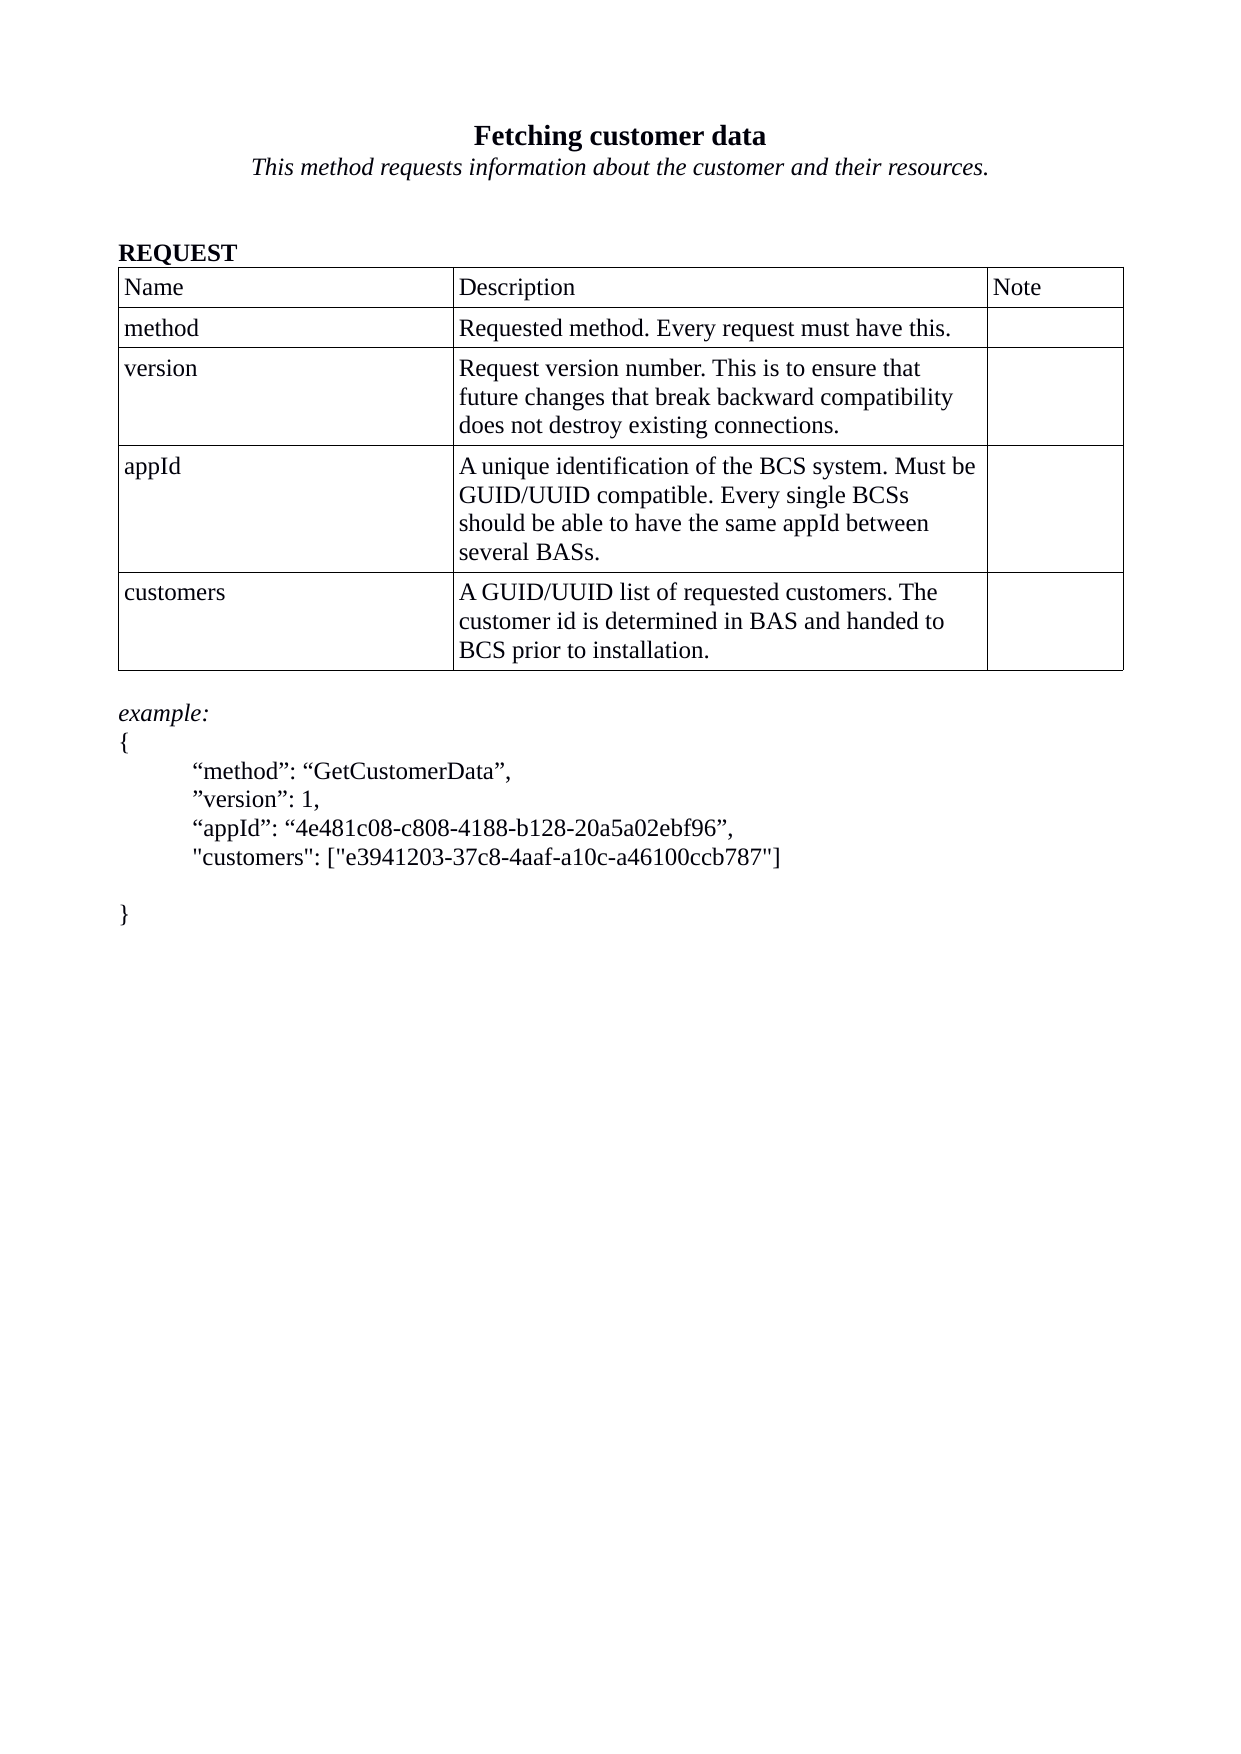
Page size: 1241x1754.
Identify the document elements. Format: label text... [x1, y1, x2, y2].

table_cell [988, 348, 1123, 445]
text “method”: “GetCustomerData”, [118, 756, 1122, 784]
text REQUEST [118, 238, 1122, 267]
text “appId”: “4e481c08-c808-4188-b128-20a5a02ebf96”, [118, 813, 1122, 842]
table_cell version [119, 348, 453, 445]
table_header Description [454, 268, 987, 307]
text This method requests information about the customer and their resources. [118, 152, 1122, 180]
text { [118, 727, 1122, 756]
table_cell customers [119, 573, 453, 669]
table_header Note [988, 268, 1123, 307]
text } [118, 899, 1122, 928]
text ”version”: 1, [118, 784, 1122, 813]
table_cell Requested method. Every request must have this. [454, 308, 987, 347]
table_cell Request version number. This is to ensure that future changes that break backward compatibility does not destroy existing connections. [454, 348, 987, 445]
table_cell A unique identification of the BCS system. Must be GUID/UUID compatible. Every single BCSs should be able to have the same appId between several BASs. [454, 446, 987, 572]
table_cell [988, 446, 1123, 572]
text "customers": ["e3941203-37c8-4aaf-a10c-a46100ccb787"] [118, 842, 1122, 871]
table_cell appId [119, 446, 453, 572]
text Fetching customer data [118, 118, 1122, 152]
table_cell [988, 308, 1123, 347]
table_cell [988, 573, 1123, 669]
table_header Name [119, 268, 453, 307]
table_cell A GUID/UUID list of requested customers. The customer id is determined in BAS and handed to BCS prior to installation. [454, 573, 987, 669]
text example: [118, 698, 1122, 727]
table_cell method [119, 308, 453, 347]
